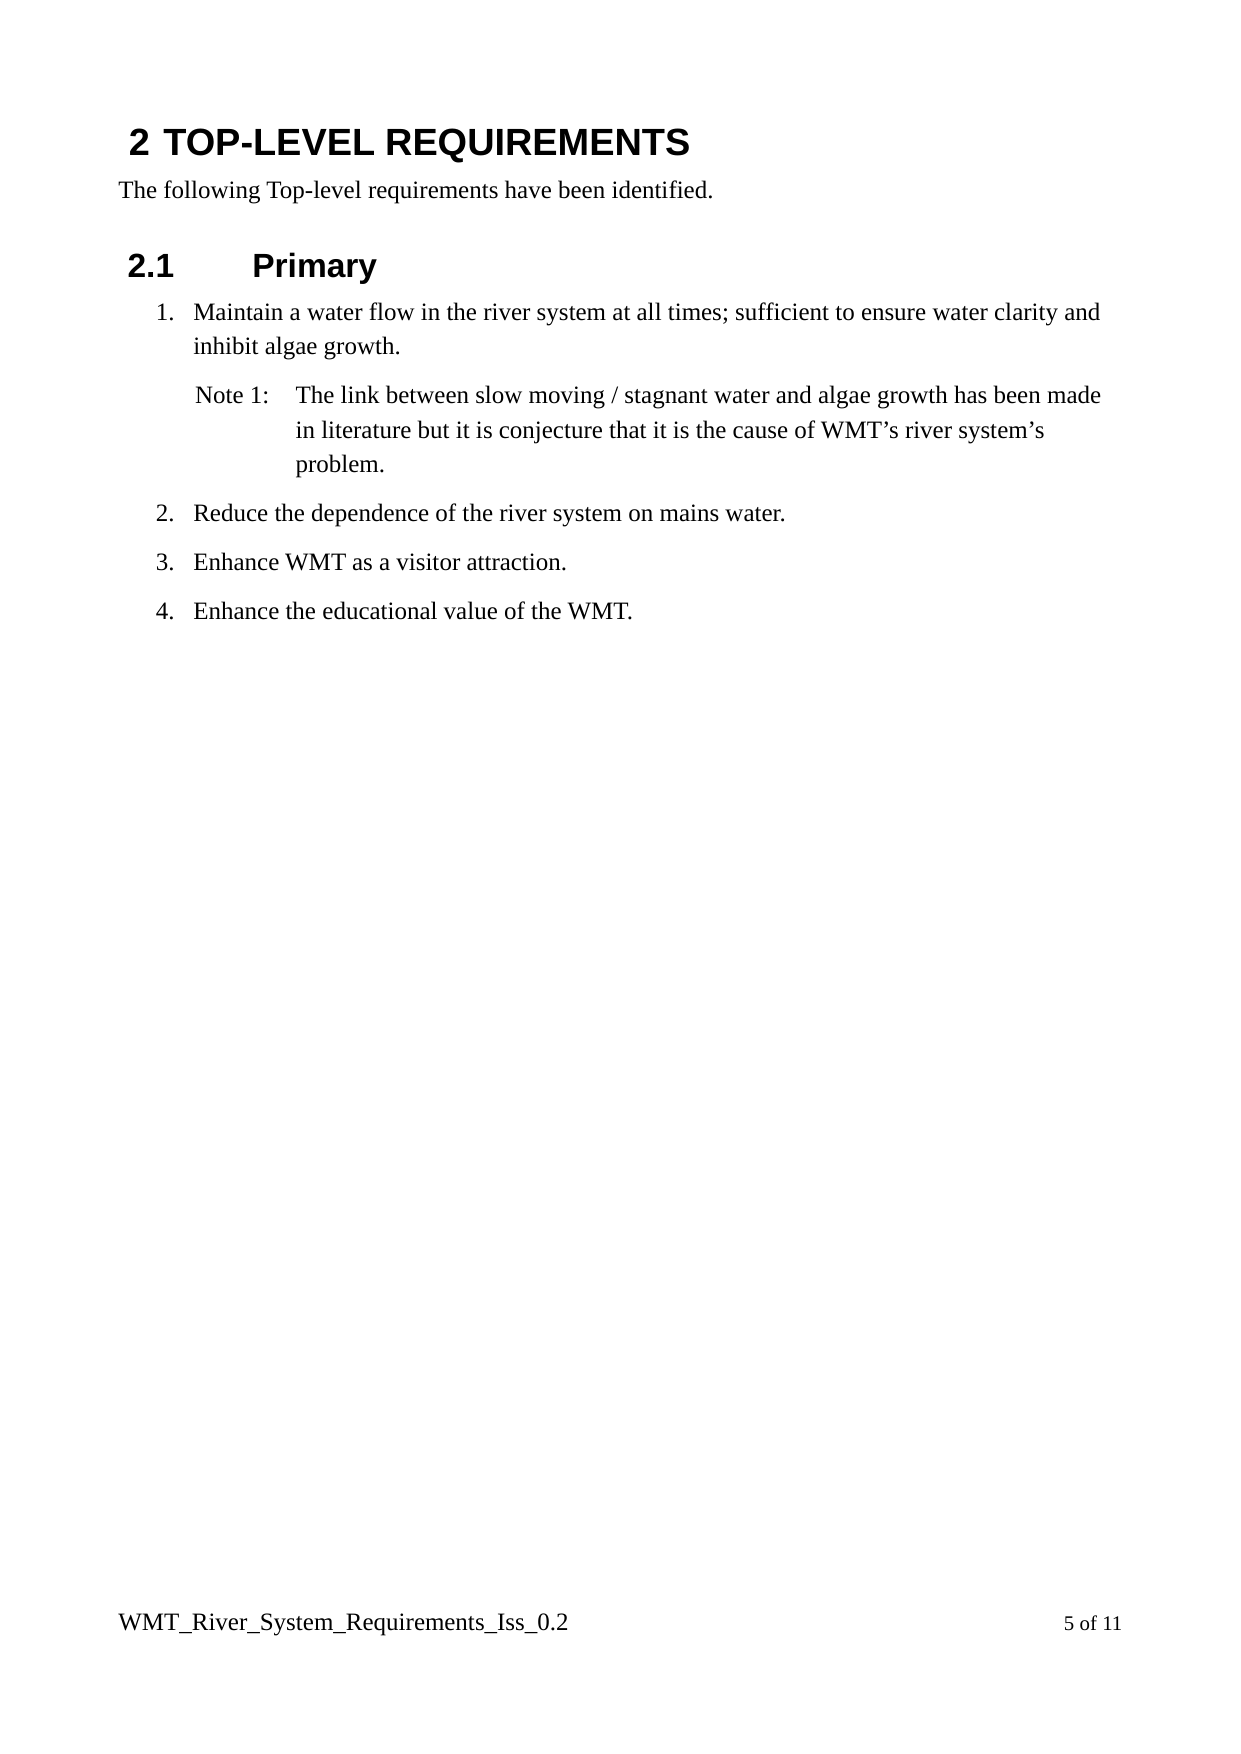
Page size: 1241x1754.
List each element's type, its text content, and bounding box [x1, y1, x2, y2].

list Reduce the dependence of the river system on mains water. [156, 498, 1122, 527]
text Note 1: The link between slow moving / stagnant water and algae growth has been made in literature but it is conjecture that it is the cause of WMT’s river system’s problem. [195, 380, 1122, 478]
text The following Top-level requirements have been identified. [118, 176, 1122, 204]
list Enhance WMT as a visitor attraction. [156, 547, 1122, 576]
list Enhance the educational value of the WMT. [156, 596, 1122, 625]
subtitle TOP-LEVEL REQUIREMENTS [118, 119, 1122, 163]
subtitle Primary [118, 246, 1122, 284]
list Maintain a water flow in the river system at all times; sufficient to ensure water clarity and inhibit algae growth. [156, 297, 1122, 360]
